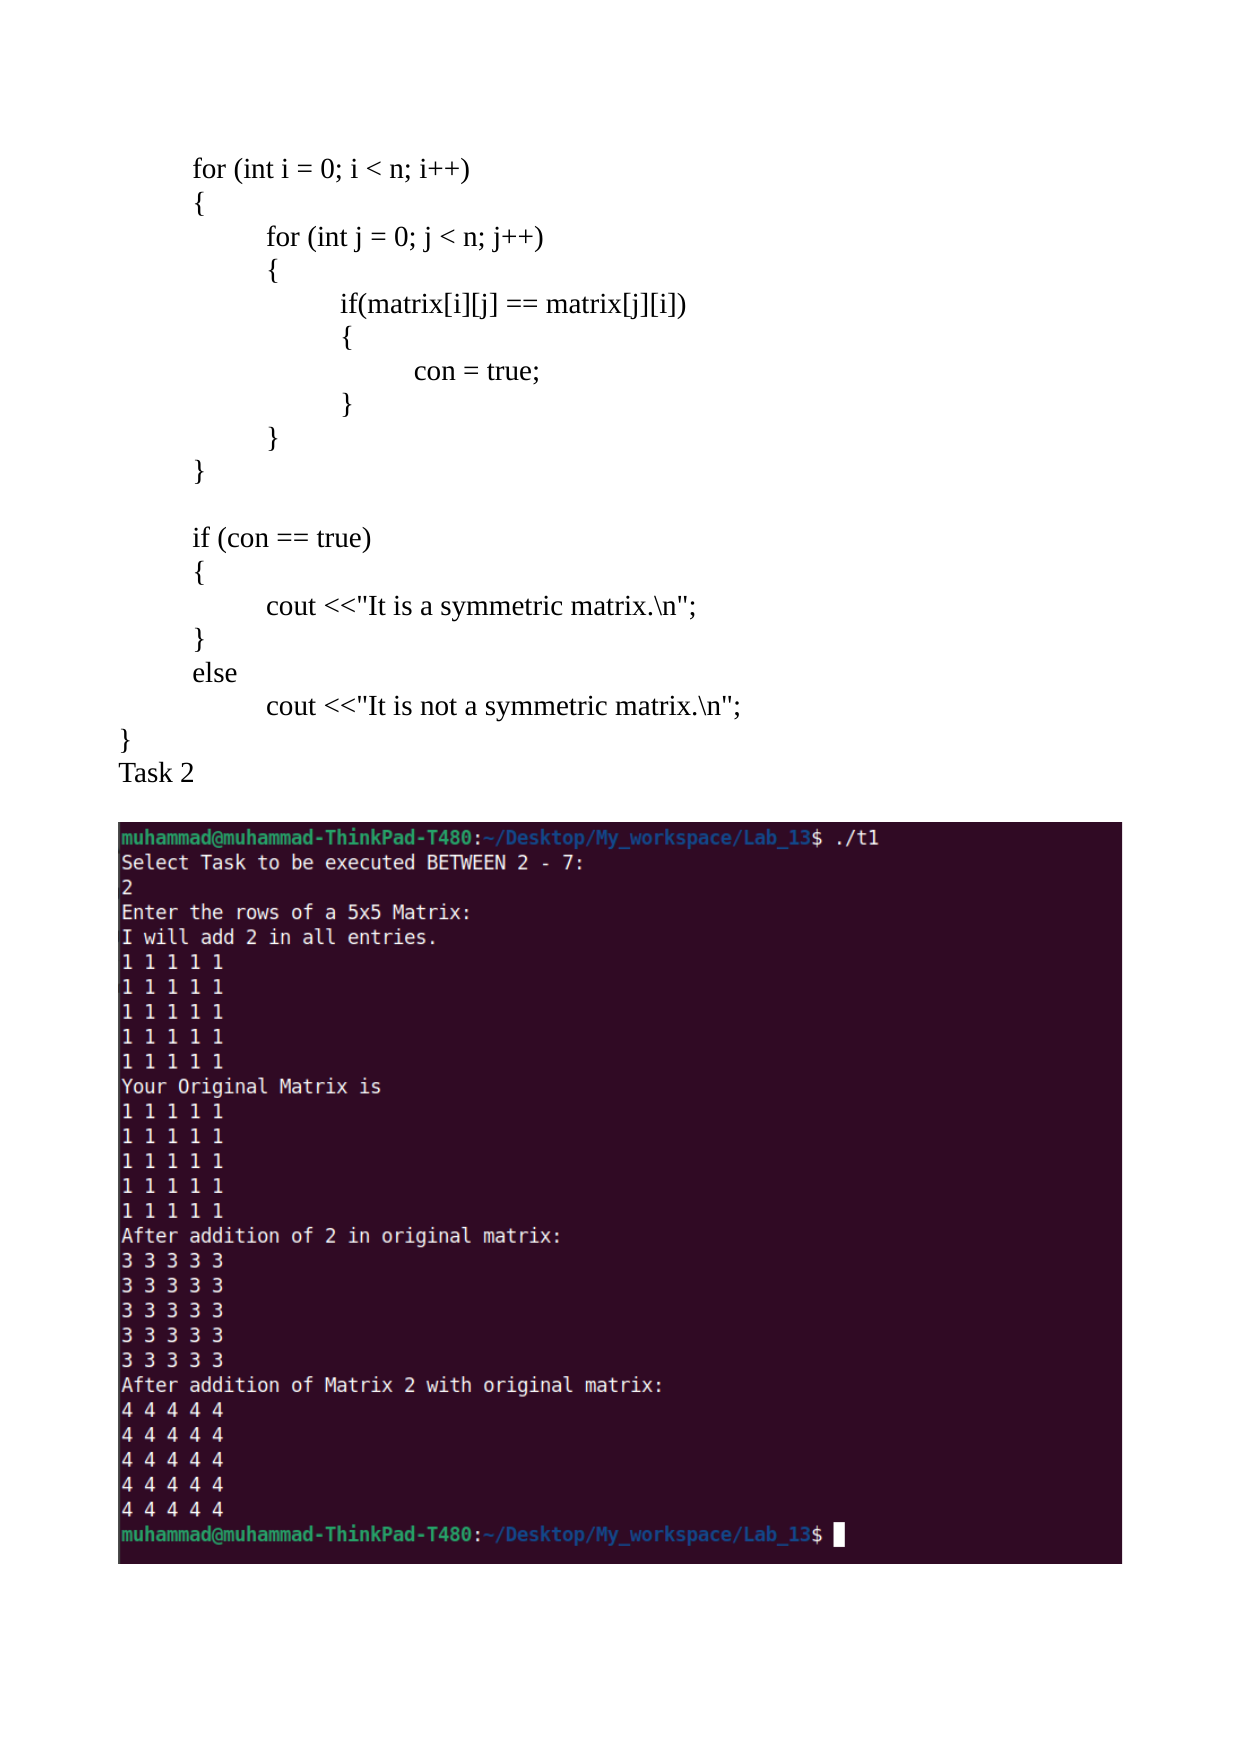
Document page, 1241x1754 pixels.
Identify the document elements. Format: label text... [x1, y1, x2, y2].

text else [118, 655, 1122, 688]
picture [118, 822, 1123, 1564]
text } [118, 420, 1122, 453]
text } [118, 386, 1122, 420]
text } [118, 453, 1122, 487]
text { [118, 185, 1122, 219]
text if (con == true) [118, 521, 1122, 554]
text if(matrix[i][j] == matrix[j][i]) [118, 286, 1122, 319]
text { [118, 554, 1122, 588]
text for (int i = 0; i < n; i++) [118, 152, 1122, 185]
text cout <<"It is not a symmetric matrix.\n"; [118, 688, 1122, 722]
text Task 2 [118, 755, 1122, 789]
text cout <<"It is a symmetric matrix.\n"; [118, 588, 1122, 621]
text { [118, 319, 1122, 353]
text } [118, 621, 1122, 655]
text for (int j = 0; j < n; j++) [118, 219, 1122, 252]
text } [118, 722, 1122, 755]
text con = true; [118, 353, 1122, 386]
text { [118, 252, 1122, 286]
